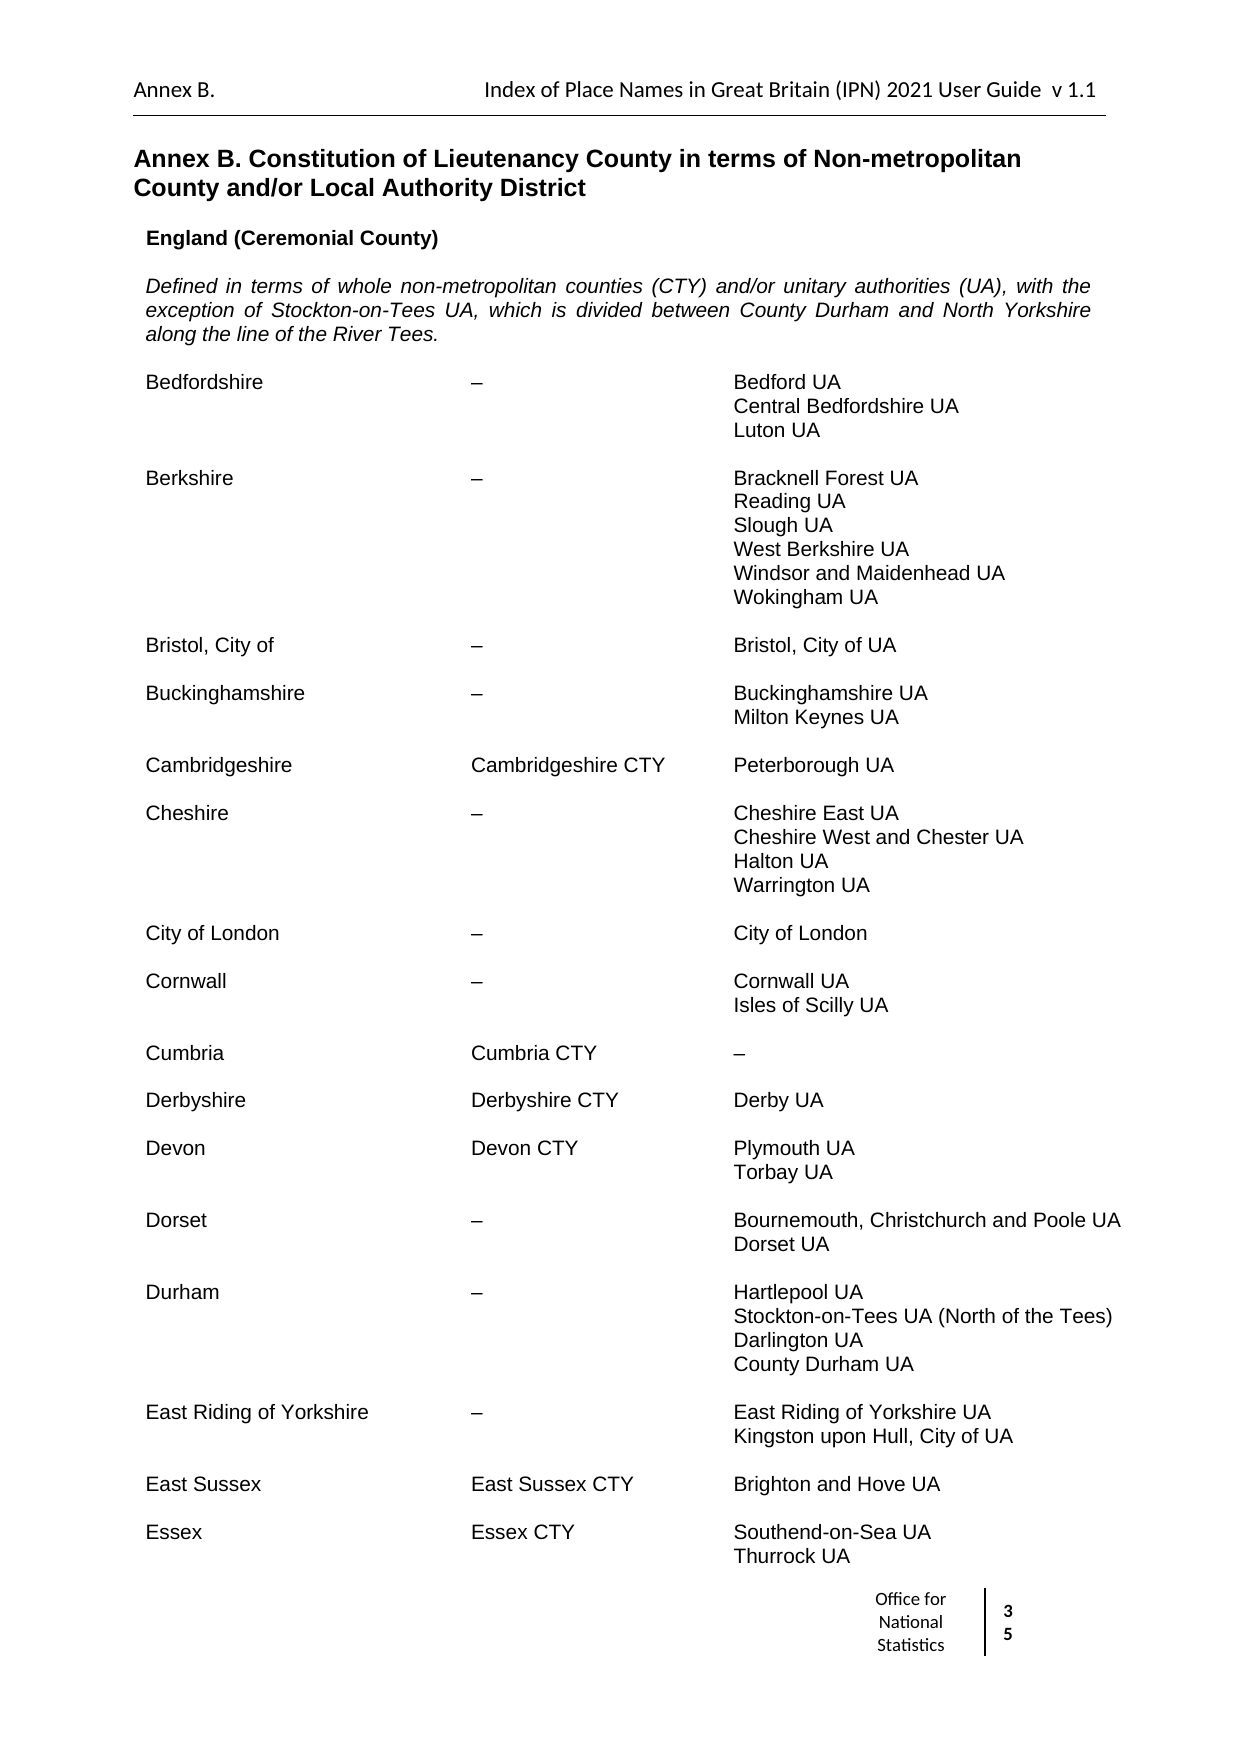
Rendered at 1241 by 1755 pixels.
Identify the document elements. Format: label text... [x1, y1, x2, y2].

text Halton UA [145, 849, 1094, 873]
text East Sussex East Sussex CTY Brighton and Hove UA [145, 1472, 1094, 1496]
subtitle England (Ceremonial County) [146, 226, 1106, 250]
text Milton Keynes UA [133, 705, 1094, 729]
text Warrington UA [145, 873, 1094, 897]
text West Berkshire UA [145, 537, 1094, 561]
text Buckinghamshire – Buckinghamshire UA [145, 681, 1094, 705]
text Torbay UA [145, 1160, 1094, 1184]
text Stockton-on-Tees UA (North of the Tees) [145, 1304, 1118, 1328]
text County Durham UA [145, 1352, 1094, 1376]
subtitle Annex B. Constitution of Lieutenancy County in terms of Non-metropolitan County and/or Local Authority District [133, 144, 1106, 202]
text Luton UA [145, 417, 1094, 441]
text Central Bedfordshire UA [145, 393, 1094, 417]
text Essex Essex CTY Southend-on-Sea UA [145, 1519, 1094, 1543]
text Dorset UA [145, 1232, 1094, 1256]
text Cambridgeshire Cambridgeshire CTY Peterborough UA [145, 753, 1094, 777]
text City of London – City of London [145, 921, 1094, 944]
text Defined in terms of whole non-metropolitan counties (CTY) and/or unitary authorities (UA), with the exception of Stockton-on-Tees UA, which is divided between County Durham and North Yorkshire along the line of the River Tees. [145, 274, 1094, 346]
text Cheshire West and Chester UA [145, 825, 1094, 849]
text Darlington UA [145, 1328, 1094, 1352]
text Durham – Hartlepool UA [145, 1280, 1094, 1304]
text Bristol, City of – Bristol, City of UA [145, 633, 1094, 657]
text Cheshire – Cheshire East UA [145, 801, 1094, 825]
text Bedfordshire – Bedford UA [145, 369, 1094, 393]
text Devon Devon CTY Plymouth UA [145, 1136, 1094, 1160]
text Thurrock UA [145, 1543, 1094, 1567]
text Derbyshire Derbyshire CTY Derby UA [145, 1088, 1094, 1112]
text Isles of Scilly UA [145, 992, 1094, 1016]
text Wokingham UA [145, 585, 1094, 609]
text Kingston upon Hull, City of UA [145, 1424, 1094, 1448]
text Slough UA [145, 513, 1094, 537]
text Windsor and Maidenhead UA [145, 561, 1094, 585]
text Dorset – Bournemouth, Christchurch and Poole UA [145, 1208, 1127, 1232]
text Cornwall – Cornwall UA [145, 968, 1094, 992]
text Cumbria Cumbria CTY – [145, 1040, 1094, 1064]
text Reading UA [145, 489, 1094, 513]
text East Riding of Yorkshire – East Riding of Yorkshire UA [145, 1400, 1094, 1424]
text Berkshire – Bracknell Forest UA [145, 465, 1094, 489]
